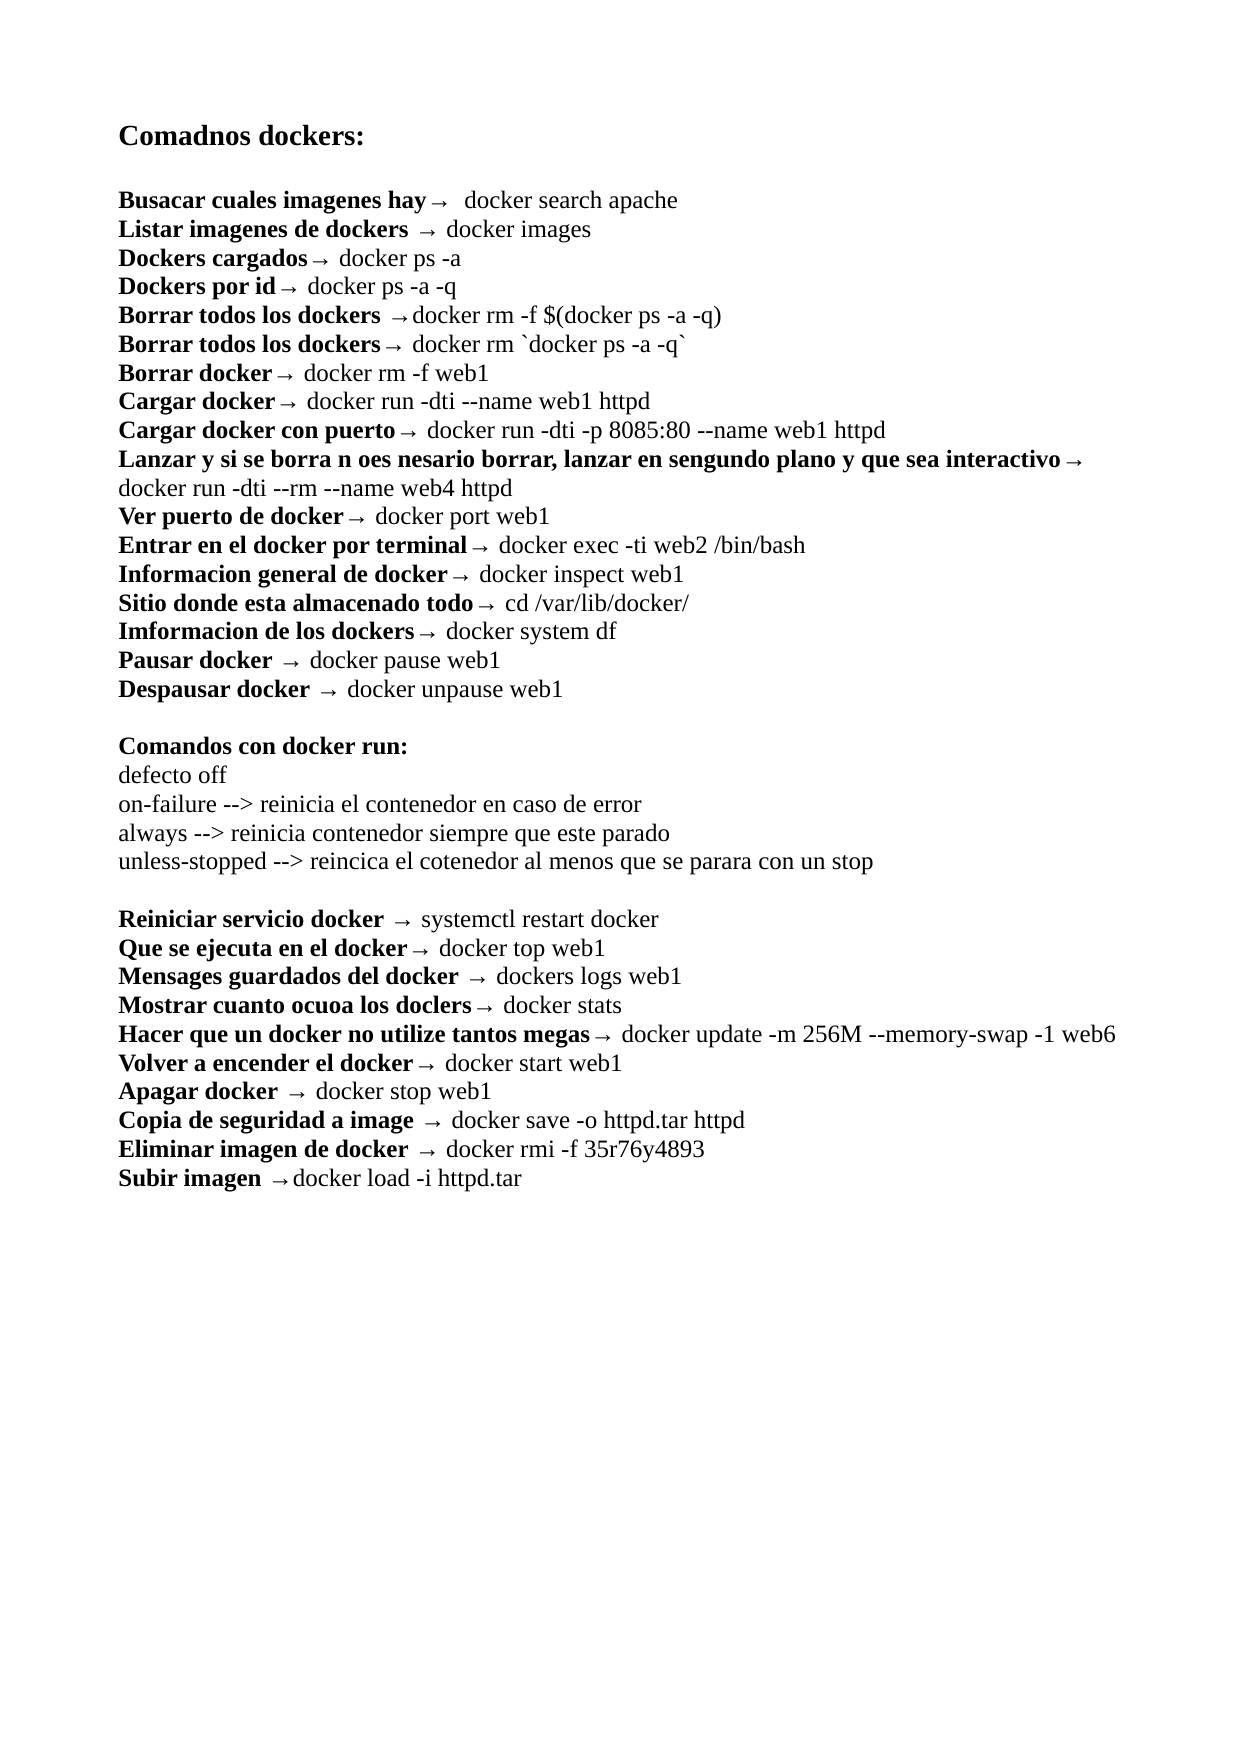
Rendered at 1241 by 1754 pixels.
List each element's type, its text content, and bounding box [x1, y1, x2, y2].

text Volver a encender el docker→ docker start web1 [118, 1048, 1122, 1076]
text Que se ejecuta en el docker→ docker top web1 [118, 933, 1122, 961]
text Apagar docker → docker stop web1 [118, 1076, 1122, 1105]
text Busacar cuales imagenes hay→ docker search apache [118, 185, 1122, 214]
text Dockers cargados→ docker ps -a [118, 243, 1122, 271]
text Borrar todos los dockers→ docker rm `docker ps -a -q` [118, 329, 1122, 358]
text Cargar docker con puerto→ docker run -dti -p 8085:80 --name web1 httpd [118, 415, 1122, 444]
text Comandos con docker run: [118, 731, 1122, 760]
text Subir imagen →docker load -i httpd.tar [118, 1163, 1122, 1191]
text Mostrar cuanto ocuoa los doclers→ docker stats [118, 990, 1122, 1019]
text Sitio donde esta almacenado todo→ cd /var/lib/docker/ [118, 588, 1122, 616]
text Informacion general de docker→ docker inspect web1 [118, 559, 1122, 588]
text Hacer que un docker no utilize tantos megas→ docker update -m 256M --memory-swap -1 web6 [118, 1019, 1122, 1048]
text Despausar docker → docker unpause web1 [118, 674, 1122, 703]
text Mensages guardados del docker → dockers logs web1 [118, 961, 1122, 990]
text Dockers por id→ docker ps -a -q [118, 271, 1122, 300]
text Eliminar imagen de docker → docker rmi -f 35r76y4893 [118, 1134, 1122, 1163]
text Reiniciar servicio docker → systemctl restart docker [118, 904, 1122, 933]
text Copia de seguridad a image → docker save -o httpd.tar httpd [118, 1105, 1122, 1134]
text Borrar todos los dockers →docker rm -f $(docker ps -a -q) [118, 300, 1122, 329]
text Ver puerto de docker→ docker port web1 [118, 501, 1122, 530]
text defecto off [118, 760, 1122, 789]
text Borrar docker→ docker rm -f web1 [118, 358, 1122, 386]
text Imformacion de los dockers→ docker system df [118, 616, 1122, 645]
text Pausar docker → docker pause web1 [118, 645, 1122, 674]
text Comadnos dockers: [118, 118, 1122, 152]
text on-failure --> reinicia el contenedor en caso de error [118, 789, 1122, 818]
text Listar imagenes de dockers → docker images [118, 214, 1122, 243]
text Lanzar y si se borra n oes nesario borrar, lanzar en sengundo plano y que sea interactivo→ docker run -dti --rm --name web4 httpd [118, 444, 1122, 501]
text Entrar en el docker por terminal→ docker exec -ti web2 /bin/bash [118, 530, 1122, 559]
text Cargar docker→ docker run -dti --name web1 httpd [118, 386, 1122, 415]
text always --> reinicia contenedor siempre que este parado [118, 818, 1122, 846]
text unless-stopped --> reincica el cotenedor al menos que se parara con un stop [118, 846, 1122, 875]
